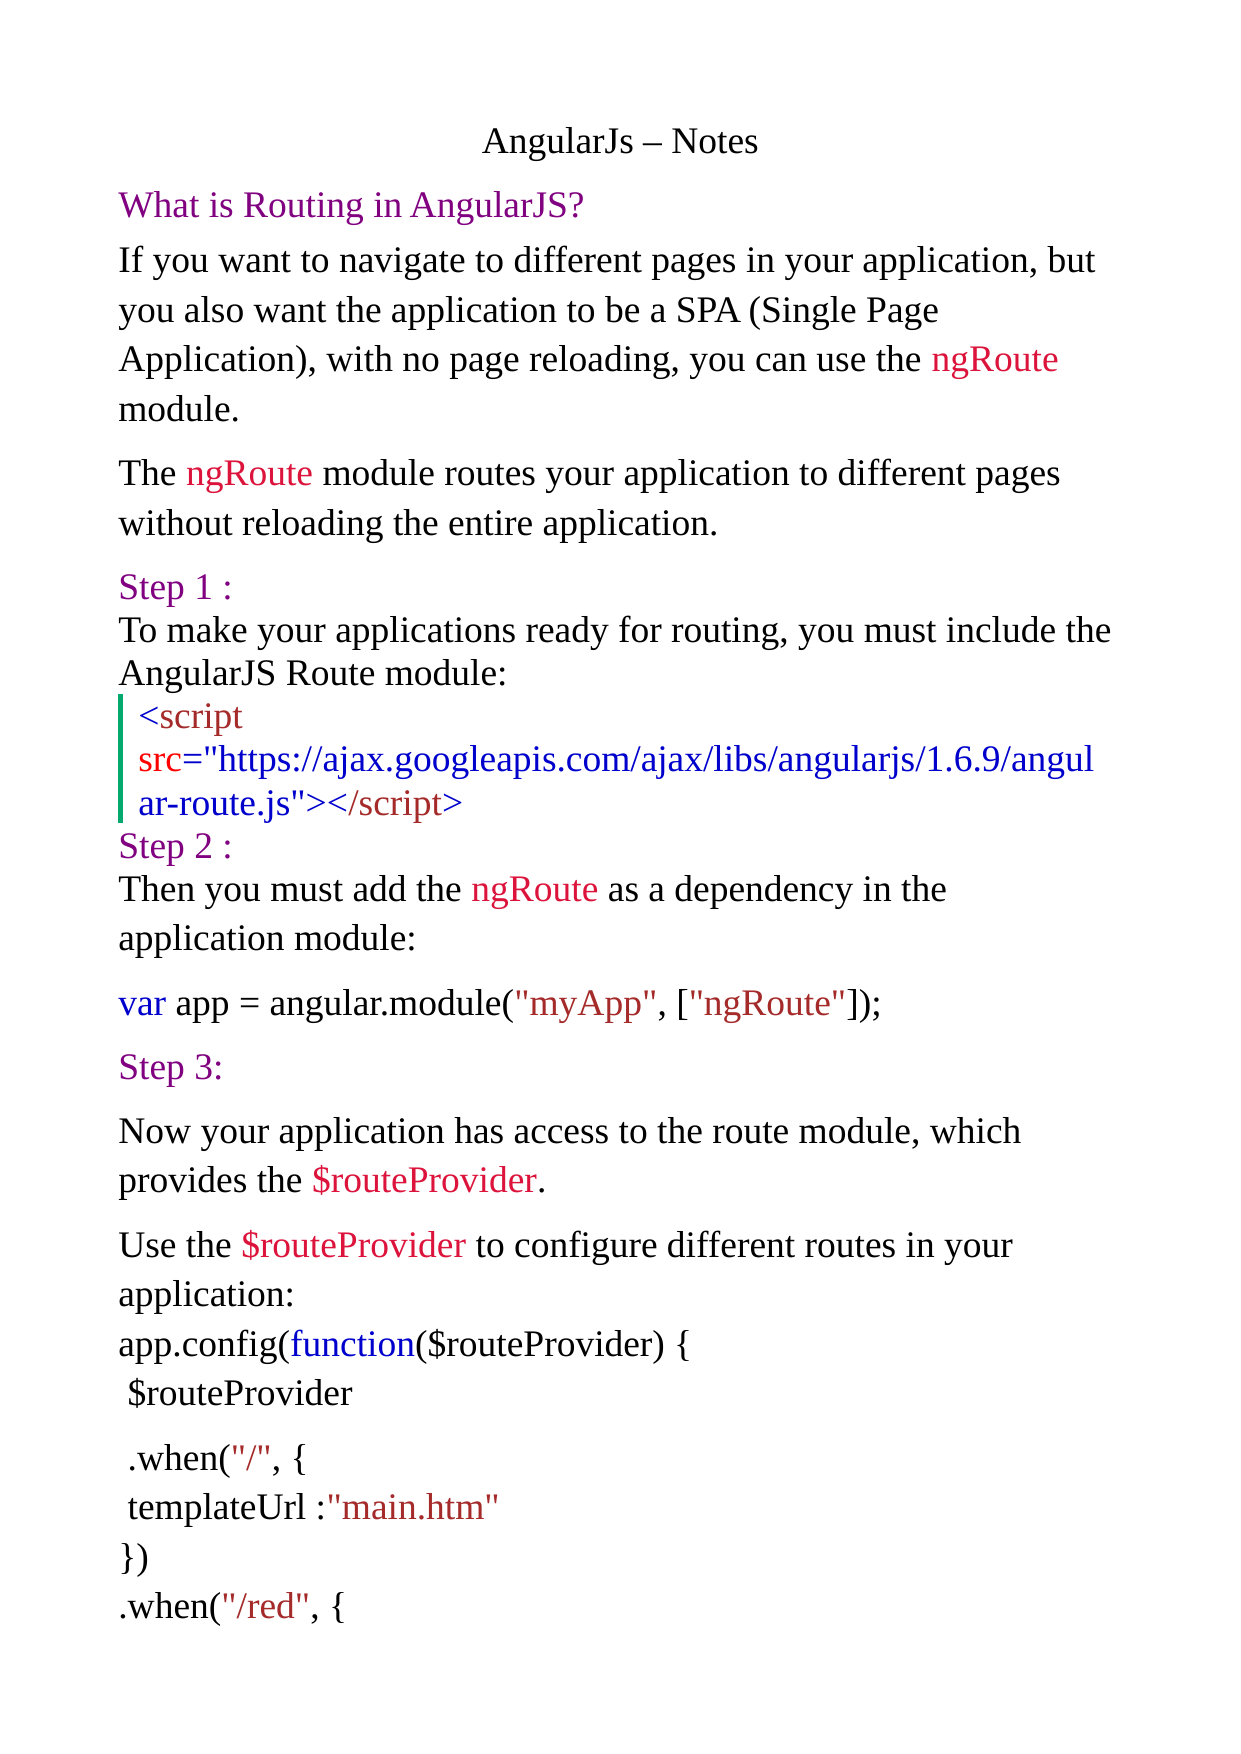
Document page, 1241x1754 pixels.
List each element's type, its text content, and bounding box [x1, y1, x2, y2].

subtitle What is Routing in AngularJS? [118, 182, 1122, 225]
text Step 2 : [118, 823, 1122, 866]
text Step 3: [118, 1044, 1122, 1087]
text To make your applications ready for routing, you must include the AngularJS Route module: [118, 607, 1122, 694]
text The ngRoute module routes your application to different pages without reloading the entire application. [118, 451, 1122, 543]
text If you want to navigate to different pages in your application, but you also want the application to be a SPA (Single Page Application), with no page reloading, you can use the ngRoute module. [118, 238, 1122, 429]
text <script src="https://ajax.googleapis.com/ajax/libs/angularjs/1.6.9/angular-route.js"></script> [123, 694, 1122, 823]
text Use the $routeProvider to configure different routes in your application: app.config(function($routeProvider) { $routeProvider [118, 1222, 1122, 1414]
text var app = angular.module("myApp", ["ngRoute"]); [118, 980, 1122, 1023]
text Then you must add the ngRoute as a dependency in the application module: [118, 866, 1122, 959]
text .when("/", { templateUrl :"main.htm" }) .when("/red", { [118, 1435, 1122, 1627]
text Now your application has access to the route module, which provides the $routeProvider. [118, 1108, 1122, 1201]
text Step 1 : [118, 564, 1122, 607]
text AngularJs – Notes [118, 118, 1122, 161]
